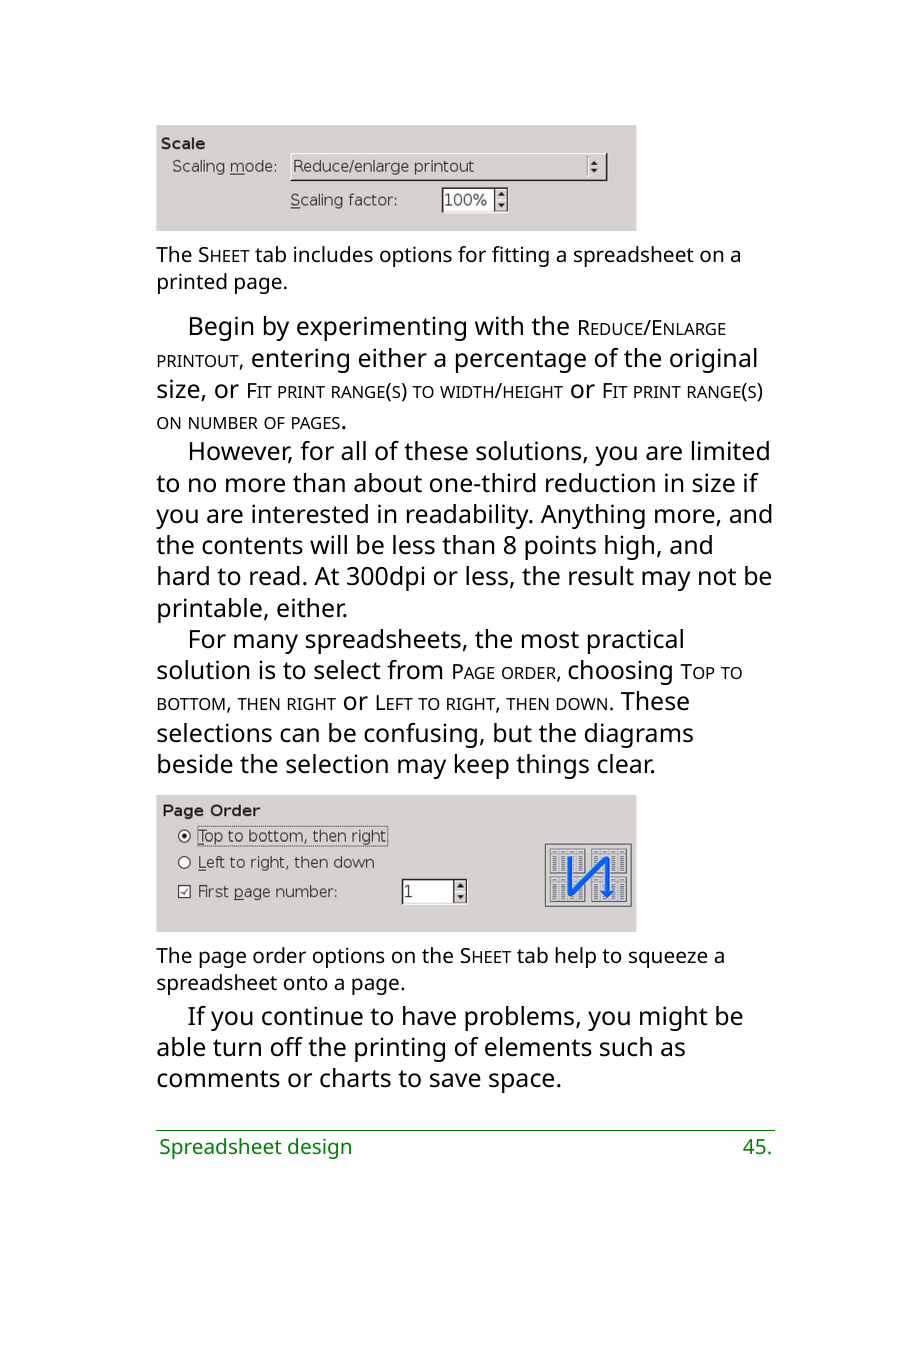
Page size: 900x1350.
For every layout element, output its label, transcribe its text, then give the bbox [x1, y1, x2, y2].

text For many spreadsheets, the most practical solution is to select from Page order, choosing Top to bottom, then right or Left to right, then down. These selections can be confusing, but the diagrams beside the selection may keep things clear. [156, 623, 775, 779]
text However, for all of these solutions, you are limited to no more than about one-third reduction in size if you are interested in readability. Anything more, and the contents will be less than 8 points high, and hard to read. At 300dpi or less, the result may not be printable, either. [156, 436, 775, 623]
text If you continue to have problems, you might be able turn off the printing of elements such as comments or charts to save space. [156, 1000, 775, 1094]
table_header [156, 795, 775, 934]
picture [156, 795, 637, 932]
picture [156, 125, 637, 231]
text Begin by experimenting with the Reduce/Enlarge printout, entering either a percentage of the original size, or Fit print range(s) to width/height or Fit print range(s) on number of pages. [156, 311, 775, 436]
table_header [156, 125, 775, 233]
table_cell The Sheet tab includes options for fitting a spreadsheet on a printed page. [156, 233, 775, 295]
table_cell The page order options on the Sheet tab help to squeeze a spreadsheet onto a page. [156, 934, 775, 996]
